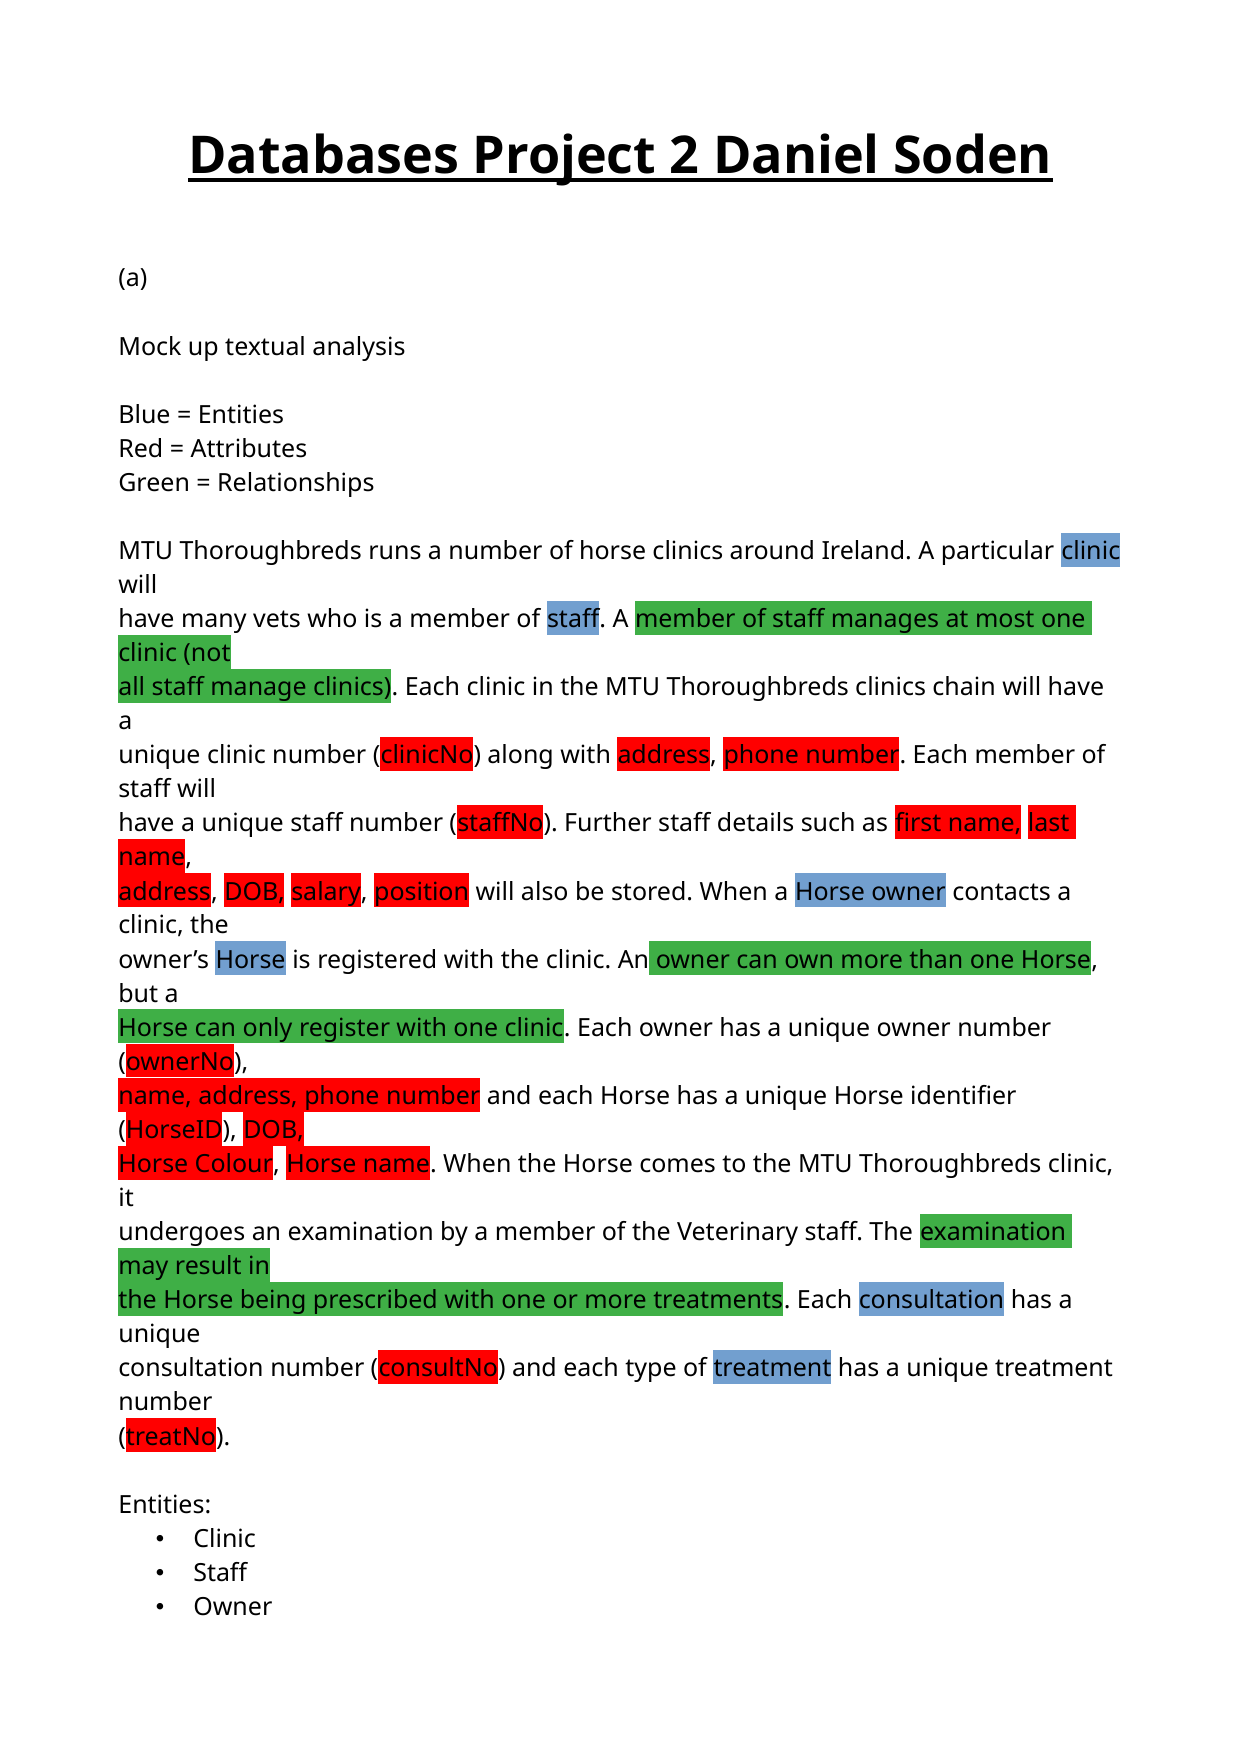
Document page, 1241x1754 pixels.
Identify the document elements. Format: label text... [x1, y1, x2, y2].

text have many vets who is a member of staff. A member of staff manages at most one clinic (not [118, 601, 1122, 669]
text Horse Colour, Horse name. When the Horse comes to the MTU Thoroughbreds clinic, it [118, 1146, 1122, 1214]
text owner’s Horse is registered with the clinic. An owner can own more than one Horse, but a [118, 941, 1122, 1009]
text address, DOB, salary, position will also be stored. When a Horse owner contacts a clinic, the [118, 873, 1122, 941]
text Entities: [118, 1486, 1122, 1520]
text all staff manage clinics). Each clinic in the MTU Thoroughbreds clinics chain will have a [118, 669, 1122, 737]
text Red = Attributes [118, 430, 1122, 464]
list Owner [156, 1588, 1122, 1622]
text Databases Project 2 Daniel Soden [118, 118, 1122, 189]
text (a) [118, 260, 1122, 294]
text (treatNo). [118, 1418, 1122, 1452]
text Horse can only register with one clinic. Each owner has a unique owner number (ownerNo), [118, 1009, 1122, 1077]
text undergoes an examination by a member of the Veterinary staff. The examination may result in [118, 1214, 1122, 1282]
text Blue = Entities [118, 396, 1122, 430]
list Staff [156, 1554, 1122, 1588]
text Green = Relationships [118, 464, 1122, 498]
text consultation number (consultNo) and each type of treatment has a unique treatment number [118, 1350, 1122, 1418]
list Clinic [156, 1520, 1122, 1554]
text Mock up textual analysis [118, 328, 1122, 362]
text name, address, phone number and each Horse has a unique Horse identifier (HorseID), DOB, [118, 1077, 1122, 1146]
text unique clinic number (clinicNo) along with address, phone number. Each member of staff will [118, 737, 1122, 805]
text MTU Thoroughbreds runs a number of horse clinics around Ireland. A particular clinic will [118, 532, 1122, 601]
text the Horse being prescribed with one or more treatments. Each consultation has a unique [118, 1282, 1122, 1350]
text have a unique staff number (staffNo). Further staff details such as first name, last name, [118, 805, 1122, 873]
